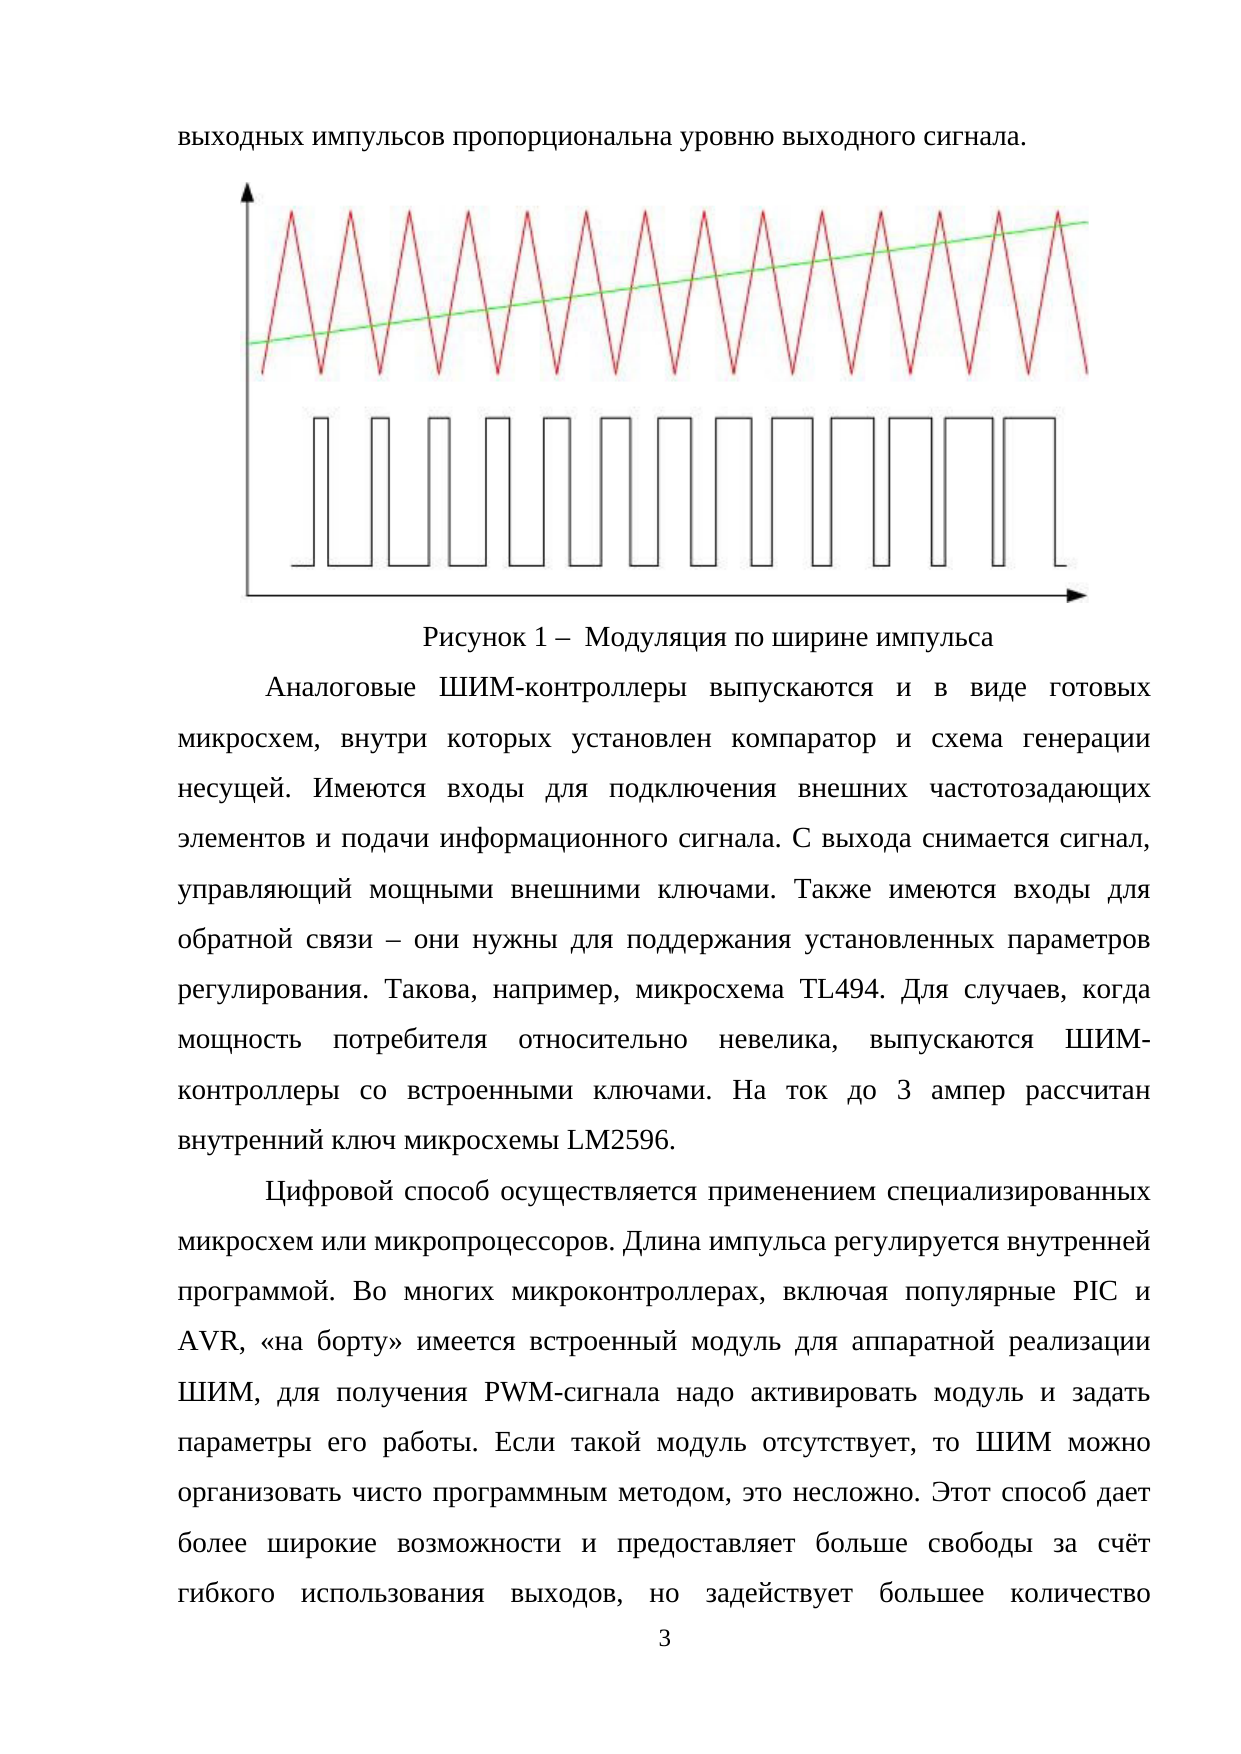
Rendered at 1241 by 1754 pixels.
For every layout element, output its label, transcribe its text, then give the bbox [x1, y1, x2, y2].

picture [240, 182, 1089, 603]
text Цифровой способ осуществляется применением специализированных микросхем или микропроцессоров. Длина импульса регулируется внутренней программой. Во многих микроконтроллерах, включая популярные PIC и AVR, «на борту» имеется встроенный модуль для аппаратной реализации ШИМ, для получения PWM-сигнала надо активировать модуль и задать параметры его работы. Если такой модуль отсутствует, то ШИМ можно организовать чисто программным методом, это несложно. Этот способ дает более широкие возможности и предоставляет больше свободы за счёт гибкого использования выходов, но задействует большее количество [177, 1173, 1152, 1609]
text выходных импульсов пропорциональна уровню выходного сигнала. [177, 118, 1152, 152]
text Рисунок 1 – Модуляция по ширине импульса [177, 168, 1152, 653]
text Аналоговые ШИМ-контроллеры выпускаются и в виде готовых микросхем, внутри которых установлен компаратор и схема генерации несущей. Имеются входы для подключения внешних частотозадающих элементов и подачи информационного сигнала. С выхода снимается сигнал, управляющий мощными внешними ключами. Также имеются входы для обратной связи – они нужны для поддержания установленных параметров регулирования. Такова, например, микросхема TL494. Для случаев, когда мощность потребителя относительно невелика, выпускаются ШИМ-контроллеры со встроенными ключами. На ток до 3 ампер рассчитан внутренний ключ микросхемы LM2596. [177, 669, 1152, 1156]
